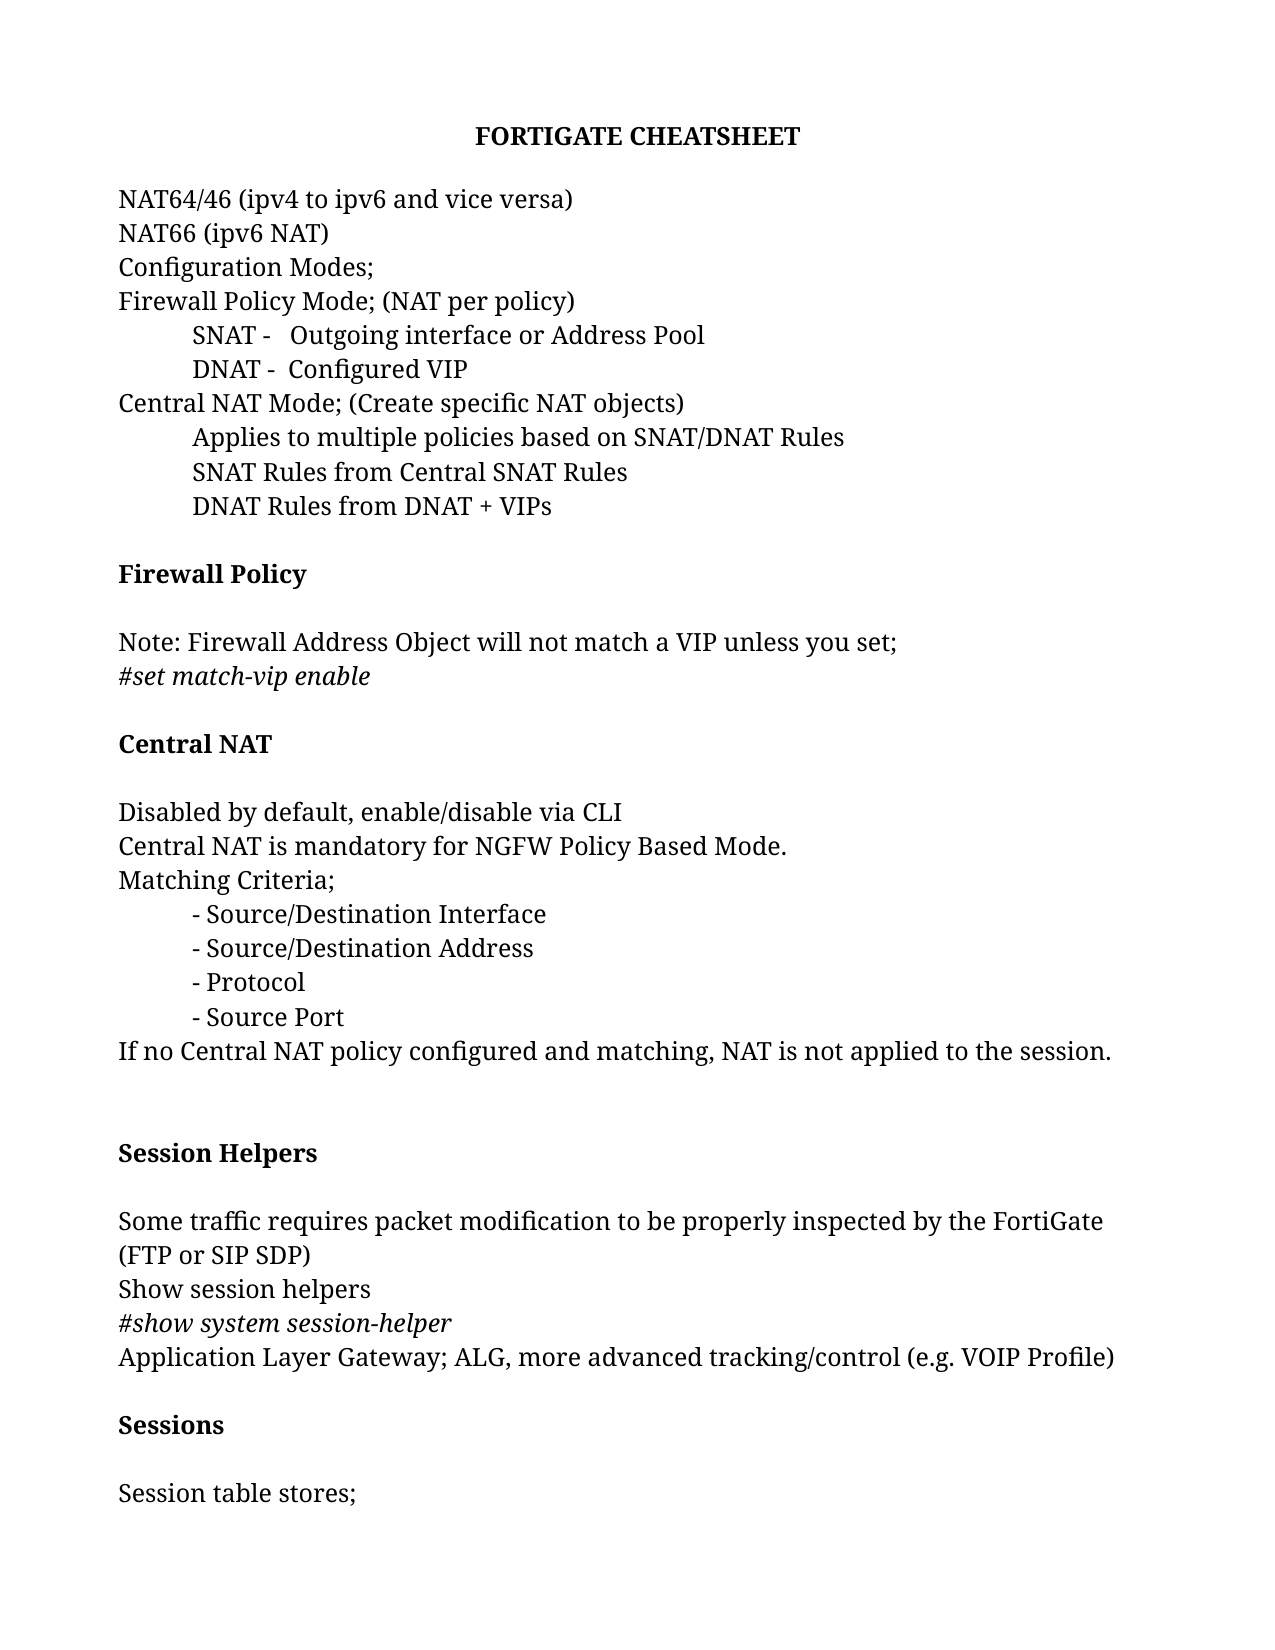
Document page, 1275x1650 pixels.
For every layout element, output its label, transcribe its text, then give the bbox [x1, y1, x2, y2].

text #show system session-helper [118, 1306, 1157, 1340]
text Central NAT is mandatory for NGFW Policy Based Mode. [118, 829, 1157, 863]
text - Source/Destination Interface [118, 897, 1157, 931]
text NAT64/46 (ipv4 to ipv6 and vice versa) [118, 182, 1157, 216]
text Central NAT Mode; (Create specific NAT objects) [118, 386, 1157, 420]
text Matching Criteria; [118, 863, 1157, 897]
text Note: Firewall Address Object will not match a VIP unless you set; [118, 624, 1157, 658]
text - Source Port [118, 999, 1157, 1033]
text SNAT - Outgoing interface or Address Pool [118, 318, 1157, 352]
text Disabled by default, enable/disable via CLI [118, 795, 1157, 829]
text Firewall Policy [118, 556, 1157, 590]
text - Source/Destination Address [118, 931, 1157, 965]
text Applies to multiple policies based on SNAT/DNAT Rules [118, 420, 1157, 454]
text Session table stores; [118, 1476, 1157, 1510]
text Some traffic requires packet modification to be properly inspected by the FortiGate (FTP or SIP SDP) [118, 1203, 1157, 1272]
text If no Central NAT policy configured and matching, NAT is not applied to the session. [118, 1033, 1157, 1067]
text Central NAT [118, 727, 1157, 761]
text Configuration Modes; [118, 250, 1157, 284]
text - Protocol [118, 965, 1157, 999]
text NAT66 (ipv6 NAT) [118, 216, 1157, 250]
text SNAT Rules from Central SNAT Rules [118, 454, 1157, 488]
text Session Helpers [118, 1135, 1157, 1169]
text DNAT - Configured VIP [118, 352, 1157, 386]
text Firewall Policy Mode; (NAT per policy) [118, 284, 1157, 318]
text Show session helpers [118, 1272, 1157, 1306]
text Application Layer Gateway; ALG, more advanced tracking/control (e.g. VOIP Profile) [118, 1340, 1157, 1374]
text #set match-vip enable [118, 658, 1157, 693]
text DNAT Rules from DNAT + VIPs [118, 488, 1157, 522]
text Sessions [118, 1408, 1157, 1442]
